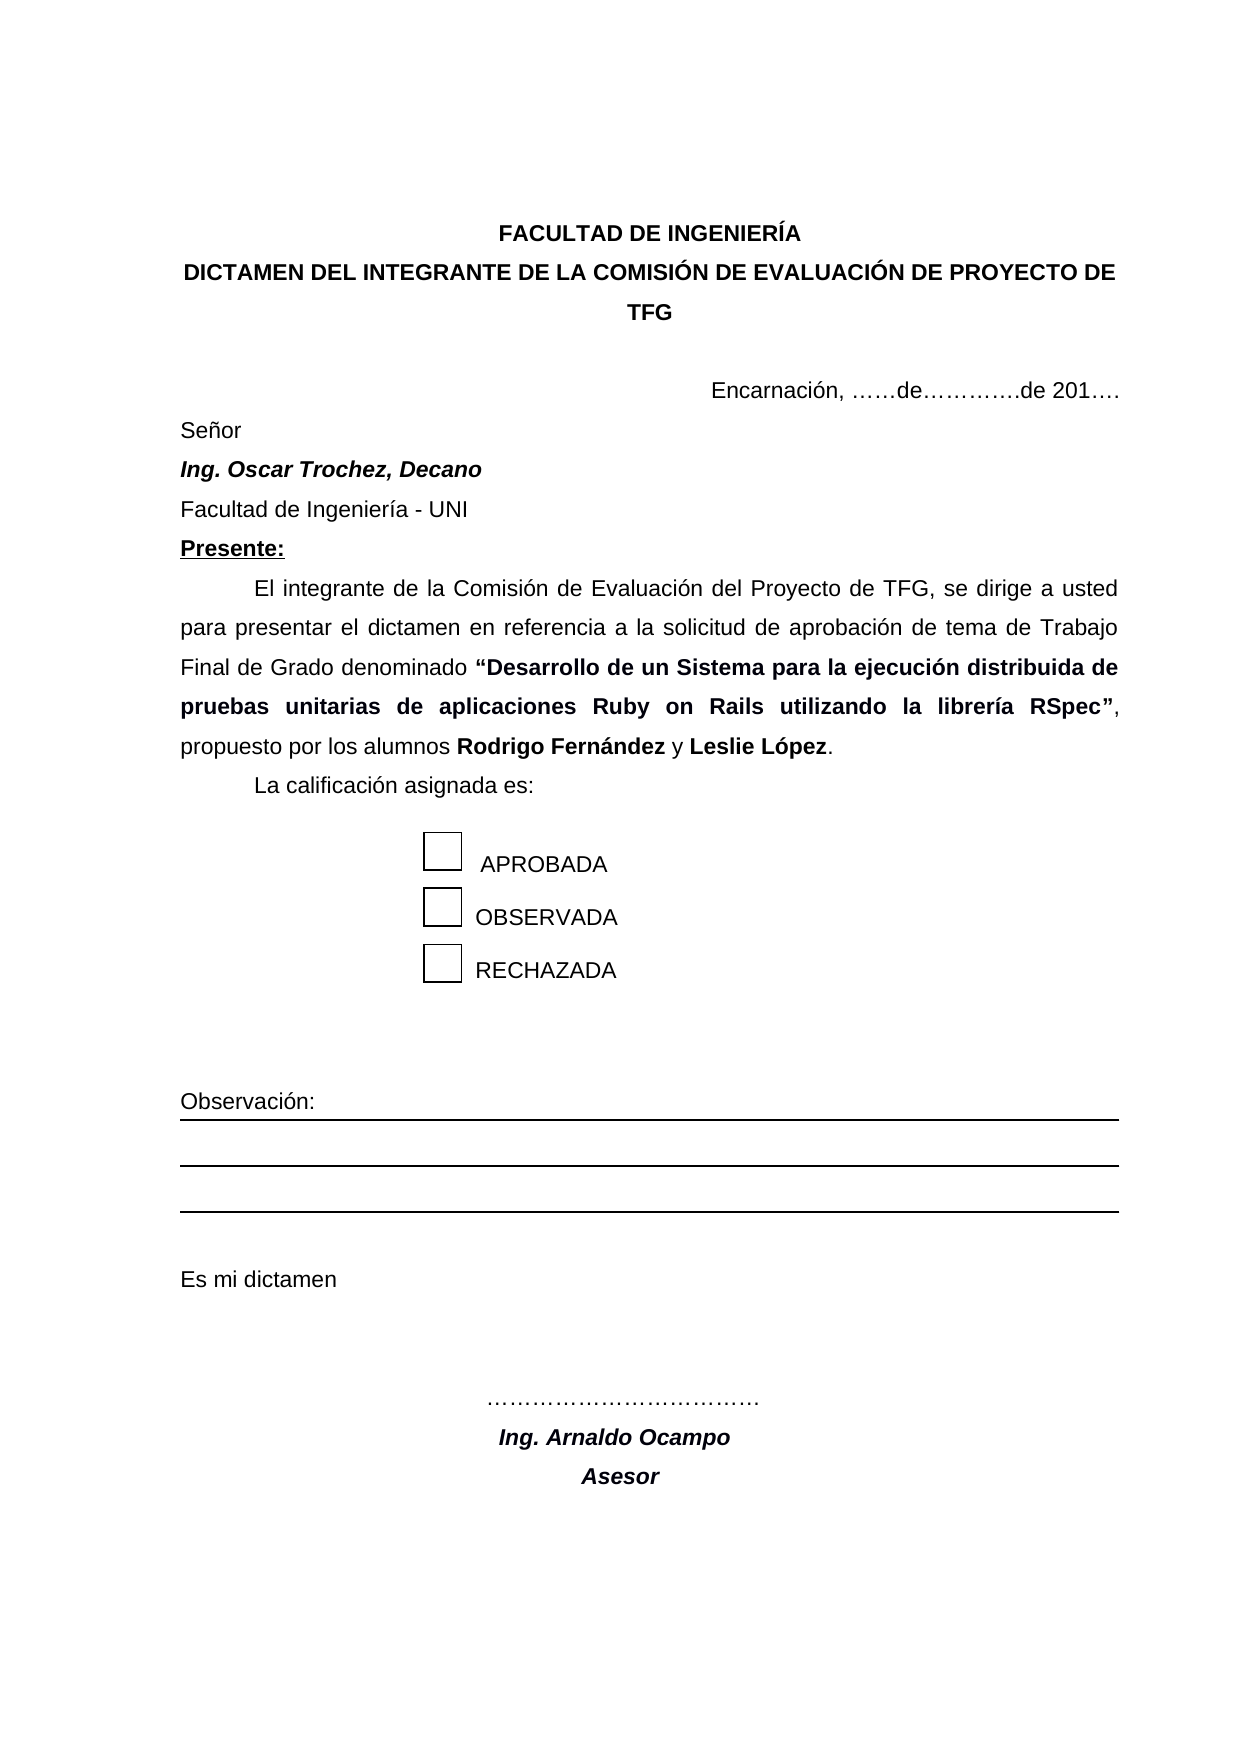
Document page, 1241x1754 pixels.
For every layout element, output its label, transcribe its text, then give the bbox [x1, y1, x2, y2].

text Observación: [180, 1088, 1119, 1119]
text Encarnación, ……de………….de 201…. [180, 377, 1119, 404]
text OBSERVADA [401, 904, 1119, 930]
text [401, 957, 423, 983]
text Presente: [180, 535, 1119, 562]
text Ing. Oscar Trochez, Decano [180, 456, 1119, 483]
text ……………………………… [180, 1384, 1119, 1410]
text El integrante de la Comisión de Evaluación del Proyecto de TFG, se dirige a usted para presentar el dictamen en referencia a la solicitud de aprobación de tema de Trabajo Final de Grado denominado “Desarrollo de un Sistema para la ejecución distribuida de pruebas unitarias de aplicaciones Ruby on Rails utilizando la librería RSpec”, propuesto por los alumnos Rodrigo Fernández y Leslie López. [180, 575, 1119, 759]
text RECHAZADA [462, 957, 1119, 983]
text Asesor [180, 1463, 1119, 1489]
text Facultad de Ingeniería - UNI [180, 496, 1119, 522]
text APROBADA [180, 851, 1119, 877]
text Señor [180, 417, 1119, 443]
text FACULTAD DE INGENIERÍA [180, 219, 1119, 246]
text Ing. Arnaldo Ocampo [180, 1423, 1119, 1450]
text Es mi dictamen [180, 1266, 1119, 1292]
text La calificación asignada es: [180, 772, 1119, 798]
text DICTAMEN DEL INTEGRANTE DE LA COMISIÓN DE EVALUACIÓN DE PROYECTO DE TFG [180, 259, 1119, 325]
